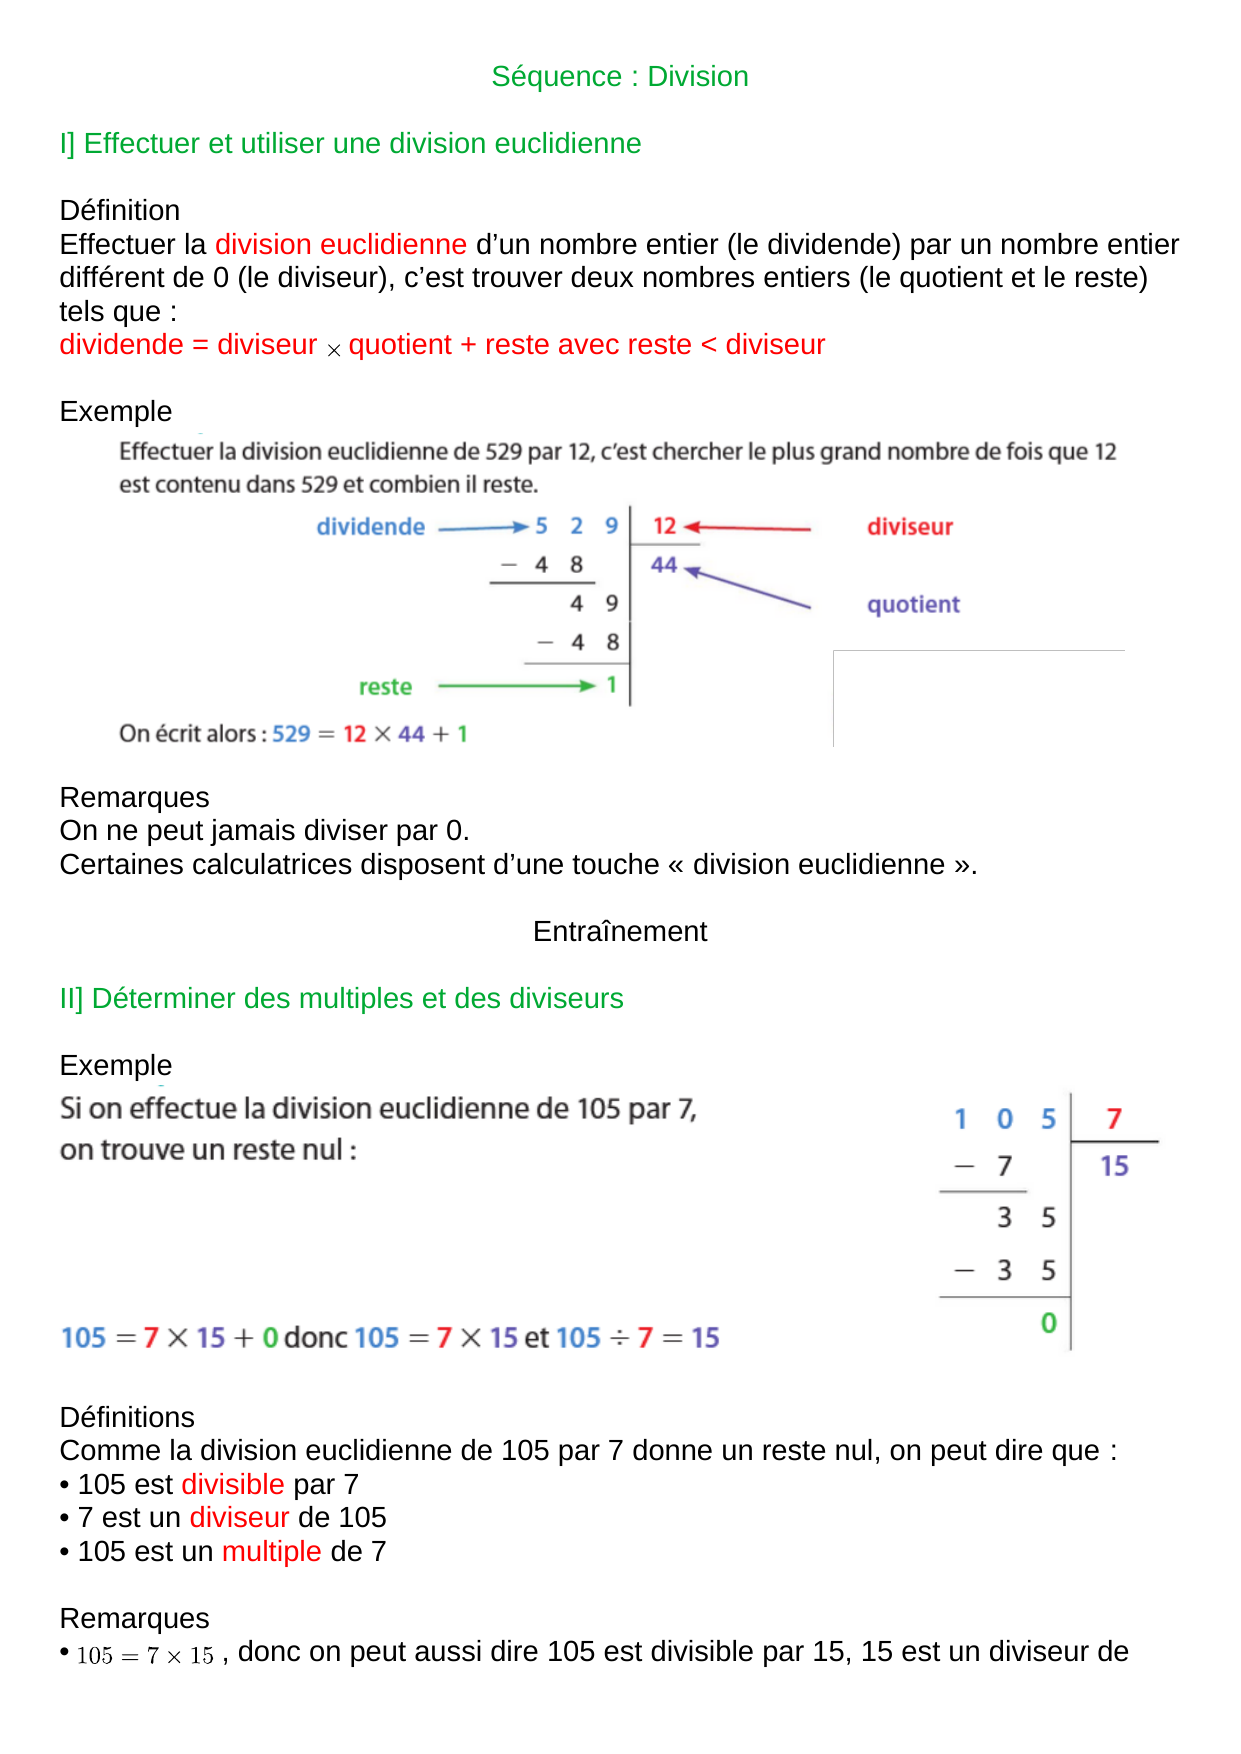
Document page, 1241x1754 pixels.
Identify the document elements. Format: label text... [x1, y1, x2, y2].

text Séquence : Division [59, 59, 1181, 93]
text Définitions [59, 1400, 1181, 1433]
text • 105 est un multiple de 7 [59, 1534, 1181, 1567]
picture [115, 433, 1125, 747]
text Comme la division euclidienne de 105 par 7 donne un reste nul, on peut dire que : [59, 1433, 1181, 1467]
text Remarques [59, 1601, 1181, 1634]
text dividende = diviseur quotient + reste avec reste < diviseur [59, 327, 1181, 361]
text • 105 est divisible par 7 [59, 1467, 1181, 1500]
text I] Effectuer et utiliser une division euclidienne [59, 126, 1181, 160]
text Définition [59, 193, 1181, 227]
picture [50, 1085, 1173, 1367]
text Remarques [59, 780, 1181, 813]
text Entraînement [59, 914, 1181, 948]
text Certaines calculatrices disposent d’une touche « division euclidienne ». [59, 847, 1181, 881]
text • 7 est un diviseur de 105 [59, 1500, 1181, 1534]
text • , donc on peut aussi dire 105 est divisible par 15, 15 est un diviseur de [59, 1634, 1181, 1668]
text On ne peut jamais diviser par 0. [59, 813, 1181, 847]
text Effectuer la division euclidienne d’un nombre entier (le dividende) par un nombre entier différent de 0 (le diviseur), c’est trouver deux nombres entiers (le quotient et le reste) tels que : [59, 227, 1181, 327]
text Exemple [59, 394, 1181, 428]
text Exemple [59, 1048, 1181, 1082]
text II] Déterminer des multiples et des diviseurs [59, 981, 1181, 1015]
